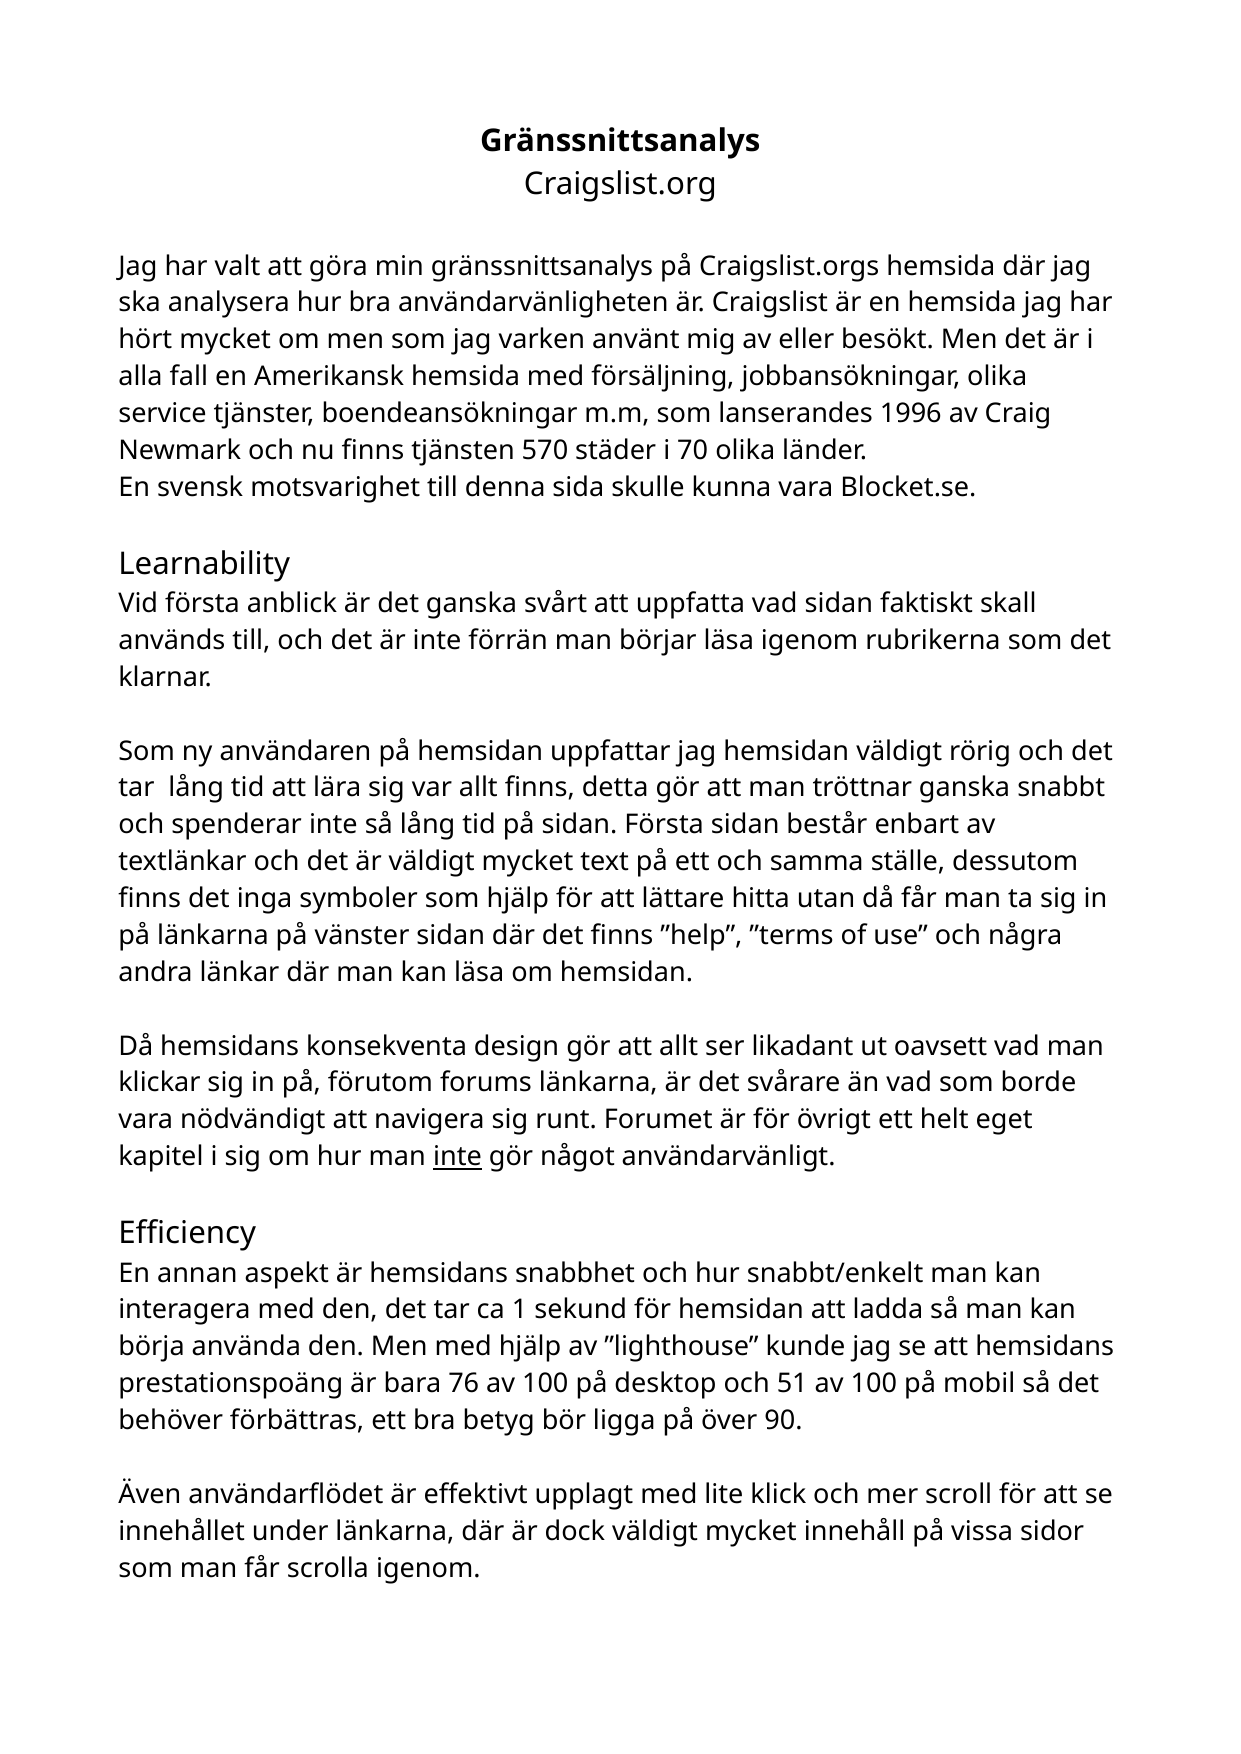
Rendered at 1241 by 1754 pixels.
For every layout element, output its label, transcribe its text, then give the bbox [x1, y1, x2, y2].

text Gränssnittsanalys [118, 118, 1122, 161]
text Även användarflödet är effektivt upplagt med lite klick och mer scroll för att se innehållet under länkarna, där är dock väldigt mycket innehåll på vissa sidor som man får scrolla igenom. [118, 1474, 1122, 1585]
text En annan aspekt är hemsidans snabbhet och hur snabbt/enkelt man kan interagera med den, det tar ca 1 sekund för hemsidan att ladda så man kan börja använda den. Men med hjälp av ”lighthouse” kunde jag se att hemsidans prestationspoäng är bara 76 av 100 på desktop och 51 av 100 på mobil så det behöver förbättras, ett bra betyg bör ligga på över 90. [118, 1253, 1122, 1437]
text Jag har valt att göra min gränssnittsanalys på Craigslist.orgs hemsida där jag ska analysera hur bra användarvänligheten är. Craigslist är en hemsida jag har hört mycket om men som jag varken använt mig av eller besökt. Men det är i alla fall en Amerikansk hemsida med försäljning, jobbansökningar, olika service tjänster, boendeansökningar m.m, som lanserandes 1996 av Craig Newmark och nu finns tjänsten 570 städer i 70 olika länder. [118, 246, 1122, 467]
text Vid första anblick är det ganska svårt att uppfatta vad sidan faktiskt skall används till, och det är inte förrän man börjar läsa igenom rubrikerna som det klarnar. [118, 583, 1122, 694]
text Learnability [118, 541, 1122, 583]
text Efficiency [118, 1210, 1122, 1253]
text Då hemsidans konsekventa design gör att allt ser likadant ut oavsett vad man klickar sig in på, förutom forums länkarna, är det svårare än vad som borde vara nödvändigt att navigera sig runt. Forumet är för övrigt ett helt eget kapitel i sig om hur man inte gör något användarvänligt. [118, 1026, 1122, 1173]
text En svensk motsvarighet till denna sida skulle kunna vara Blocket.se. [118, 467, 1122, 504]
text Som ny användaren på hemsidan uppfattar jag hemsidan väldigt rörig och det tar lång tid att lära sig var allt finns, detta gör att man tröttnar ganska snabbt och spenderar inte så lång tid på sidan. Första sidan består enbart av textlänkar och det är väldigt mycket text på ett och samma ställe, dessutom finns det inga symboler som hjälp för att lättare hitta utan då får man ta sig in på länkarna på vänster sidan där det finns ”help”, ”terms of use” och några andra länkar där man kan läsa om hemsidan. [118, 731, 1122, 989]
text Craigslist.org [118, 161, 1122, 203]
